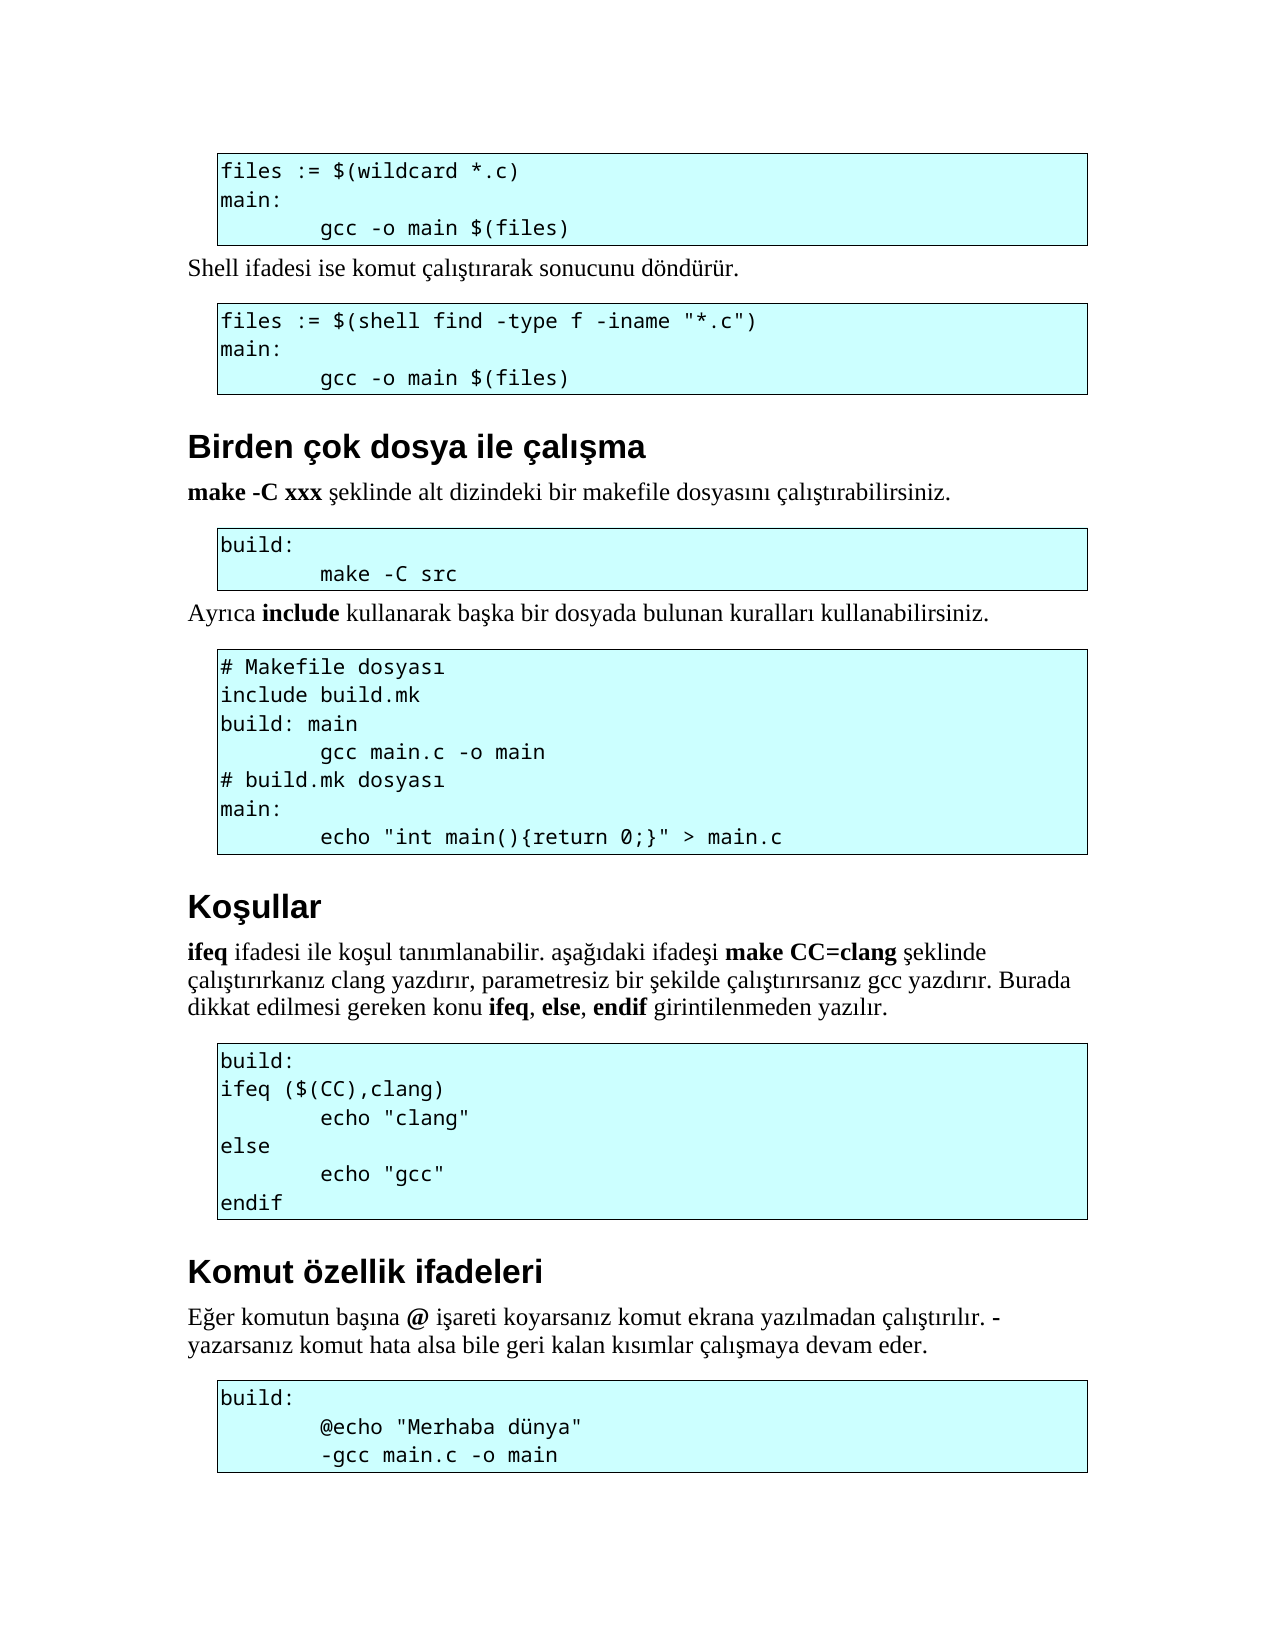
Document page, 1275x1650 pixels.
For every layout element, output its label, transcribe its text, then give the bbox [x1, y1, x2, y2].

text # Makefile dosyası include build.mk build: main gcc main.c -o main # build.mk dosyası main: echo "int main(){return 0;}" > main.c [218, 650, 1087, 854]
text ifeq ifadesi ile koşul tanımlanabilir. aşağıdaki ifadeşi make CC=clang şeklinde çalıştırırkanız clang yazdırır, parametresiz bir şekilde çalıştırırsanız gcc yazdırır. Burada dikkat edilmesi gereken konu ifeq, else, endif girintilenmeden yazılır. [187, 938, 1087, 1021]
text make -C xxx şeklinde alt dizindeki bir makefile dosyasını çalıştırabilirsiniz. [187, 478, 1087, 506]
text build: make -C src [218, 529, 1087, 590]
text Shell ifadesi ise komut çalıştırarak sonucunu döndürür. [187, 254, 1087, 281]
subtitle Birden çok dosya ile çalışma [187, 428, 1087, 466]
text Eğer komutun başına @ işareti koyarsanız komut ekrana yazılmadan çalıştırılır. - yazarsanız komut hata alsa bile geri kalan kısımlar çalışmaya devam eder. [187, 1303, 1087, 1359]
text files := $(wildcard *.c) main: gcc -o main $(files) [218, 154, 1087, 245]
subtitle Koşullar [187, 888, 1087, 926]
text Ayrıca include kullanarak başka bir dosyada bulunan kuralları kullanabilirsiniz. [187, 599, 1087, 627]
subtitle Komut özellik ifadeleri [187, 1253, 1087, 1291]
text files := $(shell find -type f -iname "*.c") main: gcc -o main $(files) [218, 304, 1087, 394]
text build: @echo "Merhaba dünya" -gcc main.c -o main [218, 1381, 1087, 1472]
text build: ifeq ($(CC),clang) echo "clang" else echo "gcc" endif [218, 1044, 1087, 1219]
